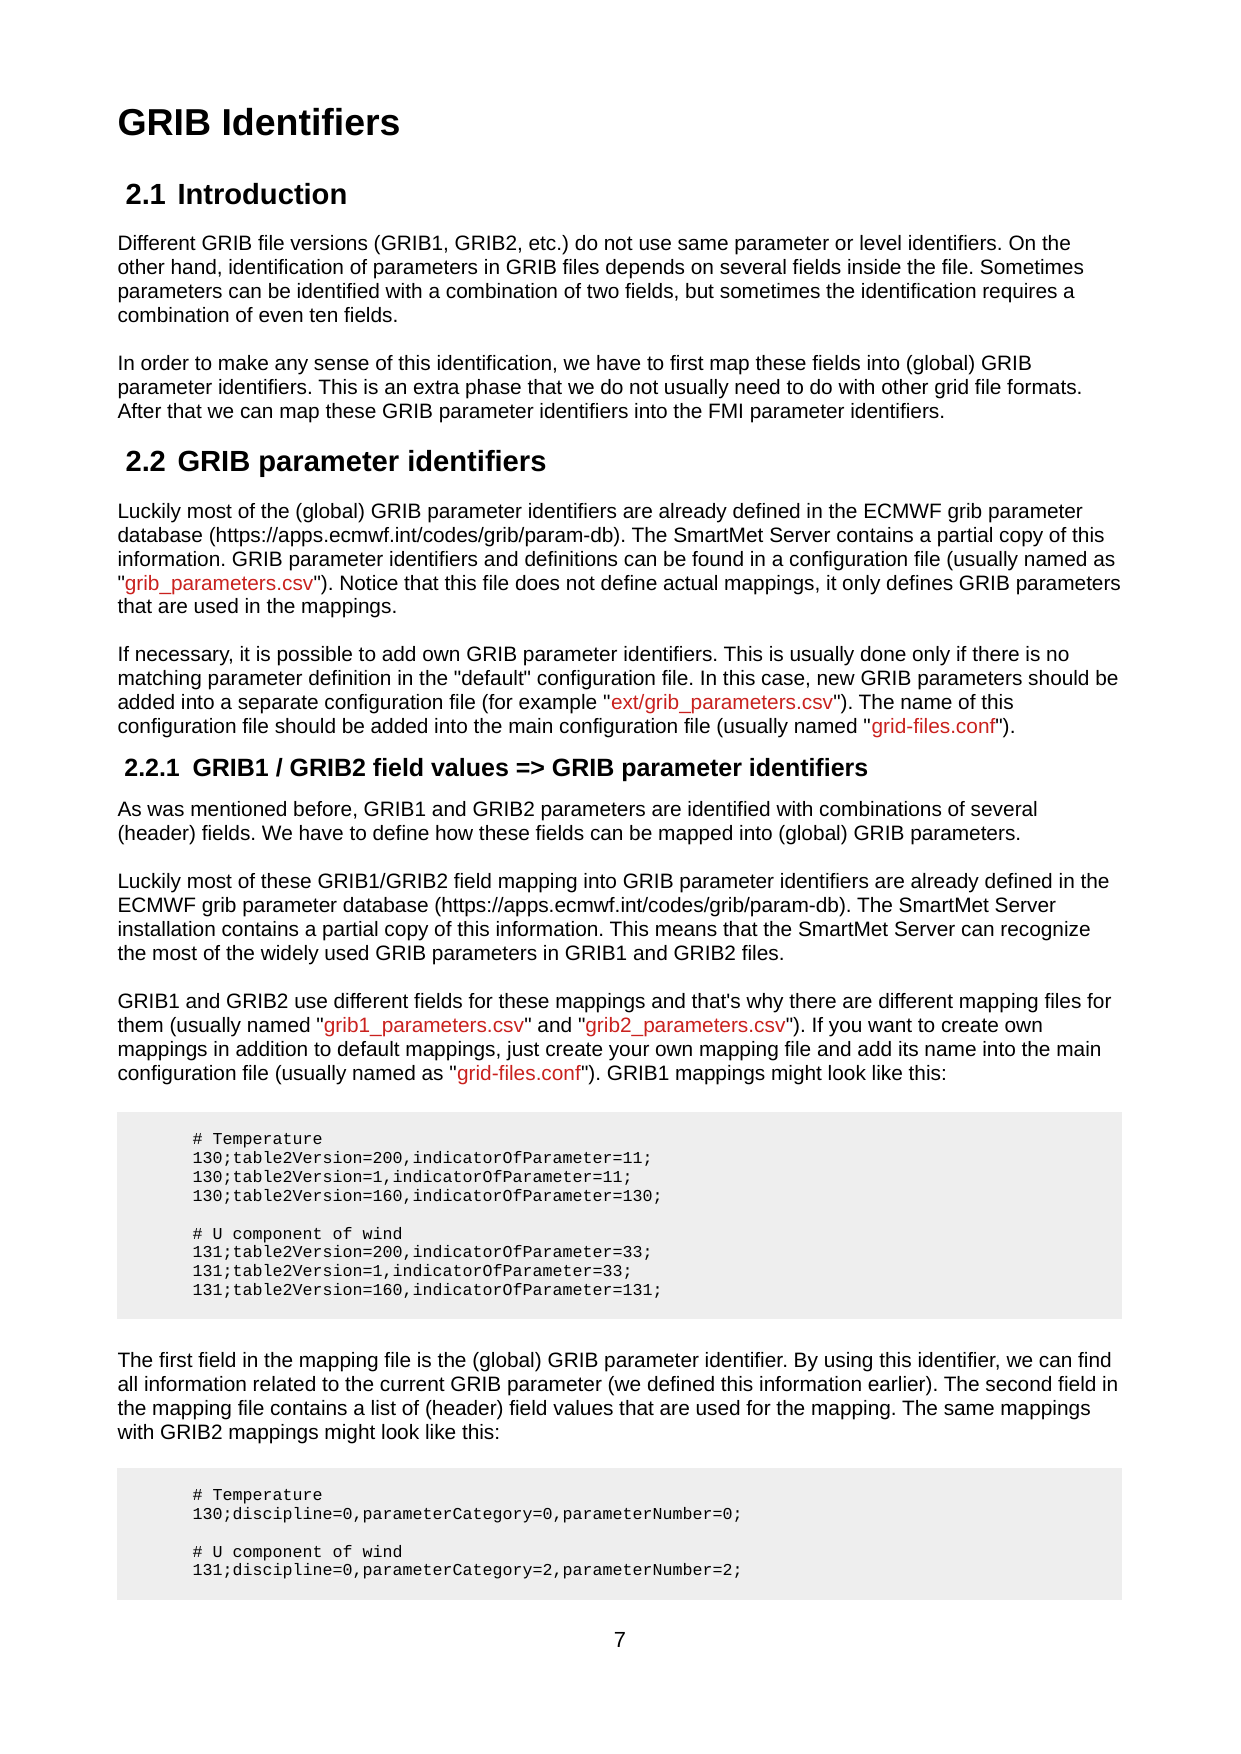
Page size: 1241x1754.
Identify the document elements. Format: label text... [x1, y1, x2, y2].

subtitle Introduction [117, 177, 1122, 210]
text If necessary, it is possible to add own GRIB parameter identifiers. This is usually done only if there is no matching parameter definition in the "default" configuration file. In this case, new GRIB parameters should be added into a separate configuration file (for example "ext/grib_parameters.csv"). The name of this configuration file should be added into the main configuration file (usually named "grid-files.conf"). [117, 642, 1122, 738]
text # U component of wind [117, 1543, 1122, 1562]
subtitle GRIB1 / GRIB2 field values => GRIB parameter identifiers [117, 753, 1122, 782]
text As was mentioned before, GRIB1 and GRIB2 parameters are identified with combinations of several (header) fields. We have to define how these fields can be mapped into (global) GRIB parameters. [117, 797, 1122, 845]
text The first field in the mapping file is the (global) GRIB parameter identifier. By using this identifier, we can find all information related to the current GRIB parameter (we defined this information earlier). The second field in the mapping file contains a list of (header) field values that are used for the mapping. The same mappings with GRIB2 mappings might look like this: [117, 1348, 1122, 1444]
text Luckily most of these GRIB1/GRIB2 field mapping into GRIB parameter identifiers are already defined in the ECMWF grib parameter database (https://apps.ecmwf.int/codes/grib/param-db). The SmartMet Server installation contains a partial copy of this information. This means that the SmartMet Server can recognize the most of the widely used GRIB parameters in GRIB1 and GRIB2 files. [117, 869, 1122, 964]
text In order to make any sense of this identification, we have to first map these fields into (global) GRIB parameter identifiers. This is an extra phase that we do not usually need to do with other grid file formats. After that we can map these GRIB parameter identifiers into the FMI parameter identifiers. [117, 351, 1122, 423]
text 130;discipline=0,parameterCategory=0,parameterNumber=0; [117, 1505, 1122, 1524]
text # Temperature [117, 1487, 1122, 1505]
text # U component of wind [117, 1225, 1122, 1244]
text 131;table2Version=200,indicatorOfParameter=33; [117, 1244, 1122, 1263]
subtitle GRIB Identifiers [117, 100, 1122, 143]
text 130;table2Version=200,indicatorOfParameter=11; [117, 1150, 1122, 1169]
text GRIB1 and GRIB2 use different fields for these mappings and that's why there are different mapping files for them (usually named "grib1_parameters.csv" and "grib2_parameters.csv"). If you want to create own mappings in addition to default mappings, just create your own mapping file and add its name into the main configuration file (usually named as "grid-files.conf"). GRIB1 mappings might look like this: [117, 988, 1122, 1084]
text 130;table2Version=1,indicatorOfParameter=11; [117, 1169, 1122, 1187]
text Luckily most of the (global) GRIB parameter identifiers are already defined in the ECMWF grib parameter database (https://apps.ecmwf.int/codes/grib/param-db). The SmartMet Server contains a partial copy of this information. GRIB parameter identifiers and definitions can be found in a configuration file (usually named as "grib_parameters.csv"). Notice that this file does not define actual mappings, it only defines GRIB parameters that are used in the mappings. [117, 498, 1122, 618]
text # Temperature [117, 1131, 1122, 1150]
subtitle GRIB parameter identifiers [117, 444, 1122, 477]
text 131;table2Version=160,indicatorOfParameter=131; [117, 1282, 1122, 1301]
text Different GRIB file versions (GRIB1, GRIB2, etc.) do not use same parameter or level identifiers. On the other hand, identification of parameters in GRIB files depends on several fields inside the file. Sometimes parameters can be identified with a combination of two fields, but sometimes the identification requires a combination of even ten fields. [117, 231, 1122, 327]
text 131;table2Version=1,indicatorOfParameter=33; [117, 1263, 1122, 1282]
text 131;discipline=0,parameterCategory=2,parameterNumber=2; [117, 1562, 1122, 1581]
text 130;table2Version=160,indicatorOfParameter=130; [117, 1187, 1122, 1206]
